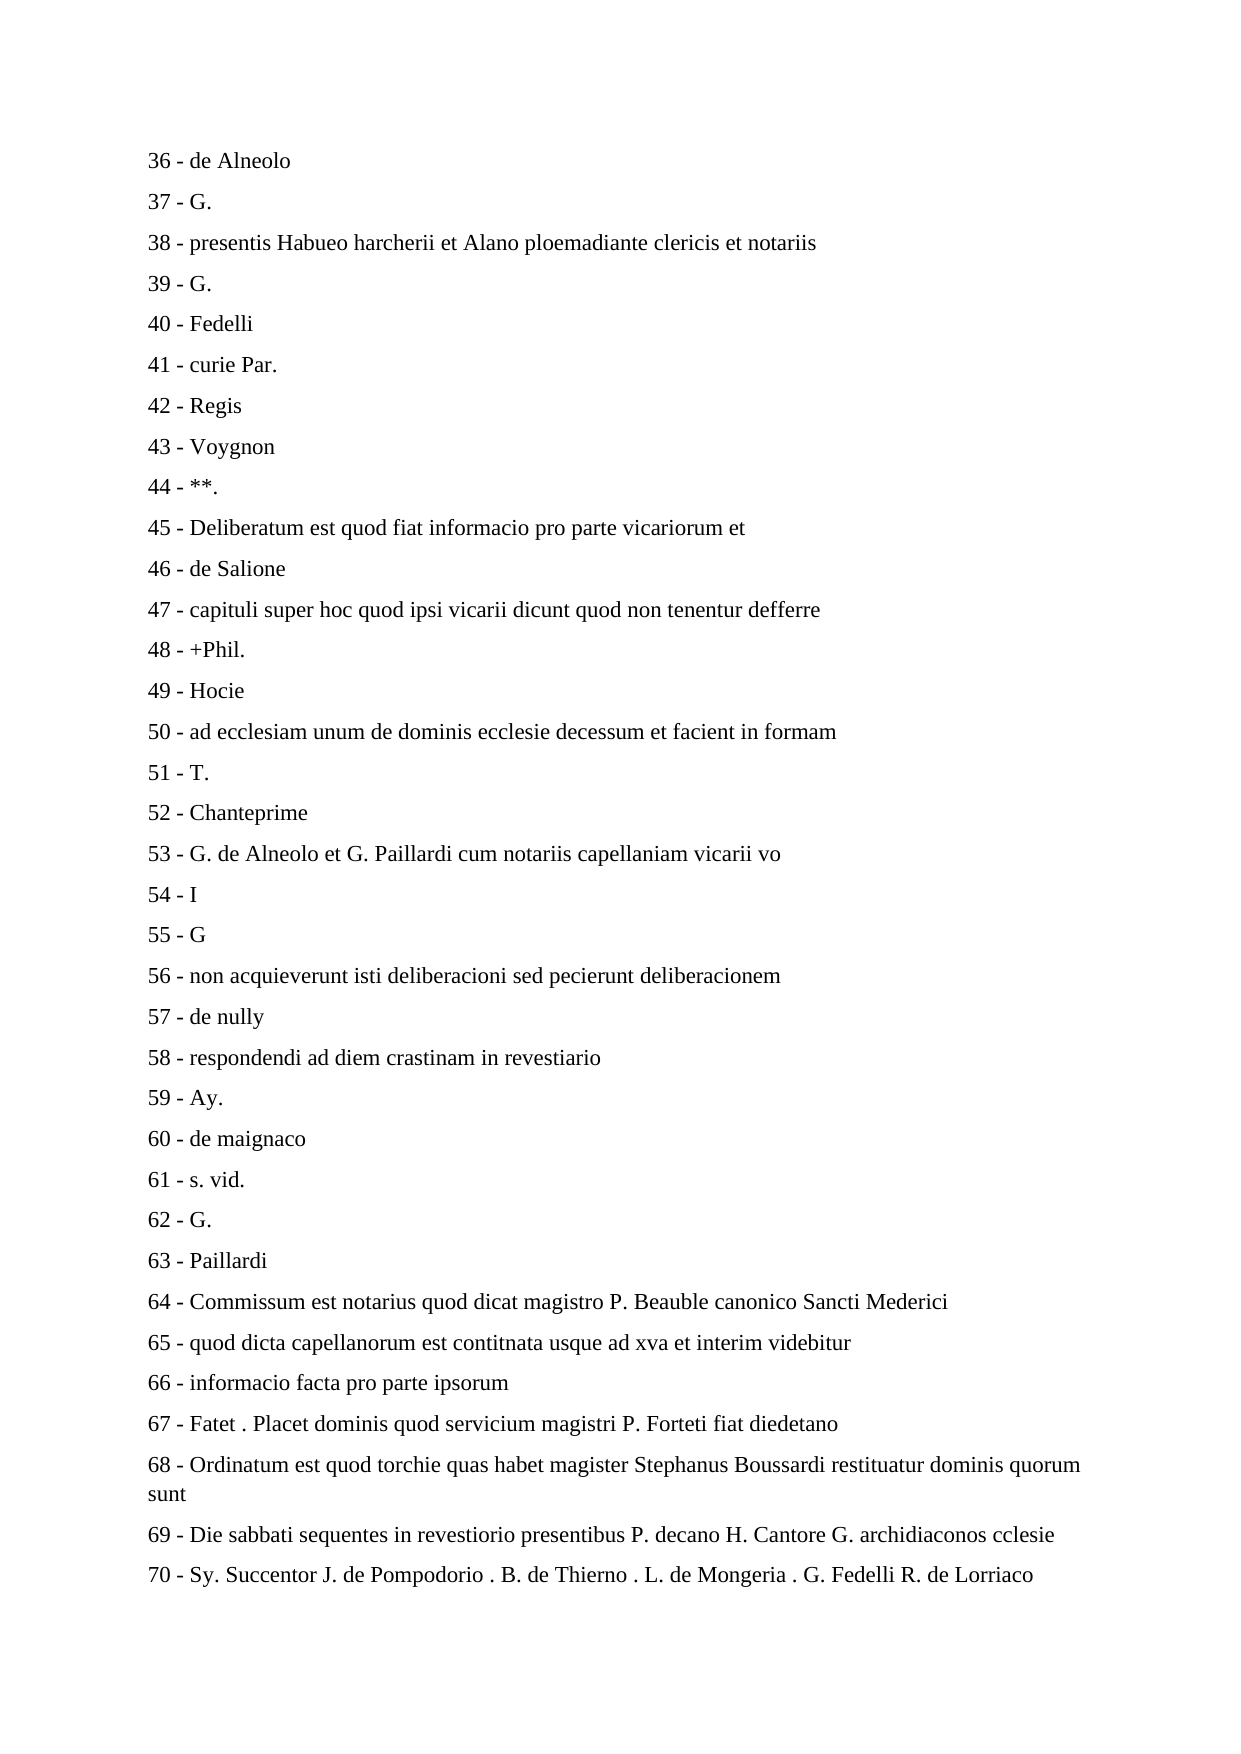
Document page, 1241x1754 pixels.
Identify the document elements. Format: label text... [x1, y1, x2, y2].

text 47 - capituli super hoc quod ipsi vicarii dicunt quod non tenentur defferre [148, 596, 1093, 622]
text 48 - +Phil. [148, 636, 1093, 663]
text 38 - presentis Habueo harcherii et Alano ploemadiante clericis et notariis [148, 229, 1093, 255]
text 55 - G [148, 921, 1093, 948]
text 59 - Ay. [148, 1084, 1093, 1111]
text 58 - respondendi ad diem crastinam in revestiario [148, 1044, 1093, 1070]
text 40 - Fedelli [148, 311, 1093, 337]
text 64 - Commissum est notarius quod dicat magistro P. Beauble canonico Sancti Mederici [148, 1288, 1093, 1314]
text 68 - Ordinatum est quod torchie quas habet magister Stephanus Boussardi restituatur dominis quorum sunt [148, 1451, 1093, 1506]
text 66 - informacio facta pro parte ipsorum [148, 1369, 1093, 1396]
text 70 - Sy. Succentor J. de Pompodorio . B. de Thierno . L. de Mongeria . G. Fedelli R. de Lorriaco [148, 1561, 1093, 1588]
text 60 - de maignaco [148, 1125, 1093, 1151]
text 42 - Regis [148, 392, 1093, 418]
text 36 - de Alneolo [148, 148, 1093, 174]
text 50 - ad ecclesiam unum de dominis ecclesie decessum et facient in formam [148, 718, 1093, 744]
text 61 - s. vid. [148, 1166, 1093, 1192]
text 39 - G. [148, 270, 1093, 296]
text 43 - Voygnon [148, 433, 1093, 459]
text 49 - Hocie [148, 677, 1093, 703]
text 41 - curie Par. [148, 351, 1093, 378]
text 51 - T. [148, 758, 1093, 785]
text 54 - I [148, 881, 1093, 907]
text 56 - non acquieverunt isti deliberacioni sed pecierunt deliberacionem [148, 962, 1093, 988]
text 63 - Paillardi [148, 1247, 1093, 1274]
text 53 - G. de Alneolo et G. Paillardi cum notariis capellaniam vicarii vo [148, 840, 1093, 866]
text 69 - Die sabbati sequentes in revestiorio presentibus P. decano H. Cantore G. archidiaconos cclesie [148, 1521, 1093, 1547]
text 65 - quod dicta capellanorum est contitnata usque ad xva et interim videbitur [148, 1329, 1093, 1355]
text 52 - Chanteprime [148, 799, 1093, 826]
text 37 - G. [148, 188, 1093, 215]
text 46 - de Salione [148, 555, 1093, 581]
text 67 - Fatet . Placet dominis quod servicium magistri P. Forteti fiat diedetano [148, 1410, 1093, 1437]
text 45 - Deliberatum est quod fiat informacio pro parte vicariorum et [148, 514, 1093, 541]
text 57 - de nully [148, 1003, 1093, 1029]
text 44 - **. [148, 473, 1093, 500]
text 62 - G. [148, 1207, 1093, 1233]
